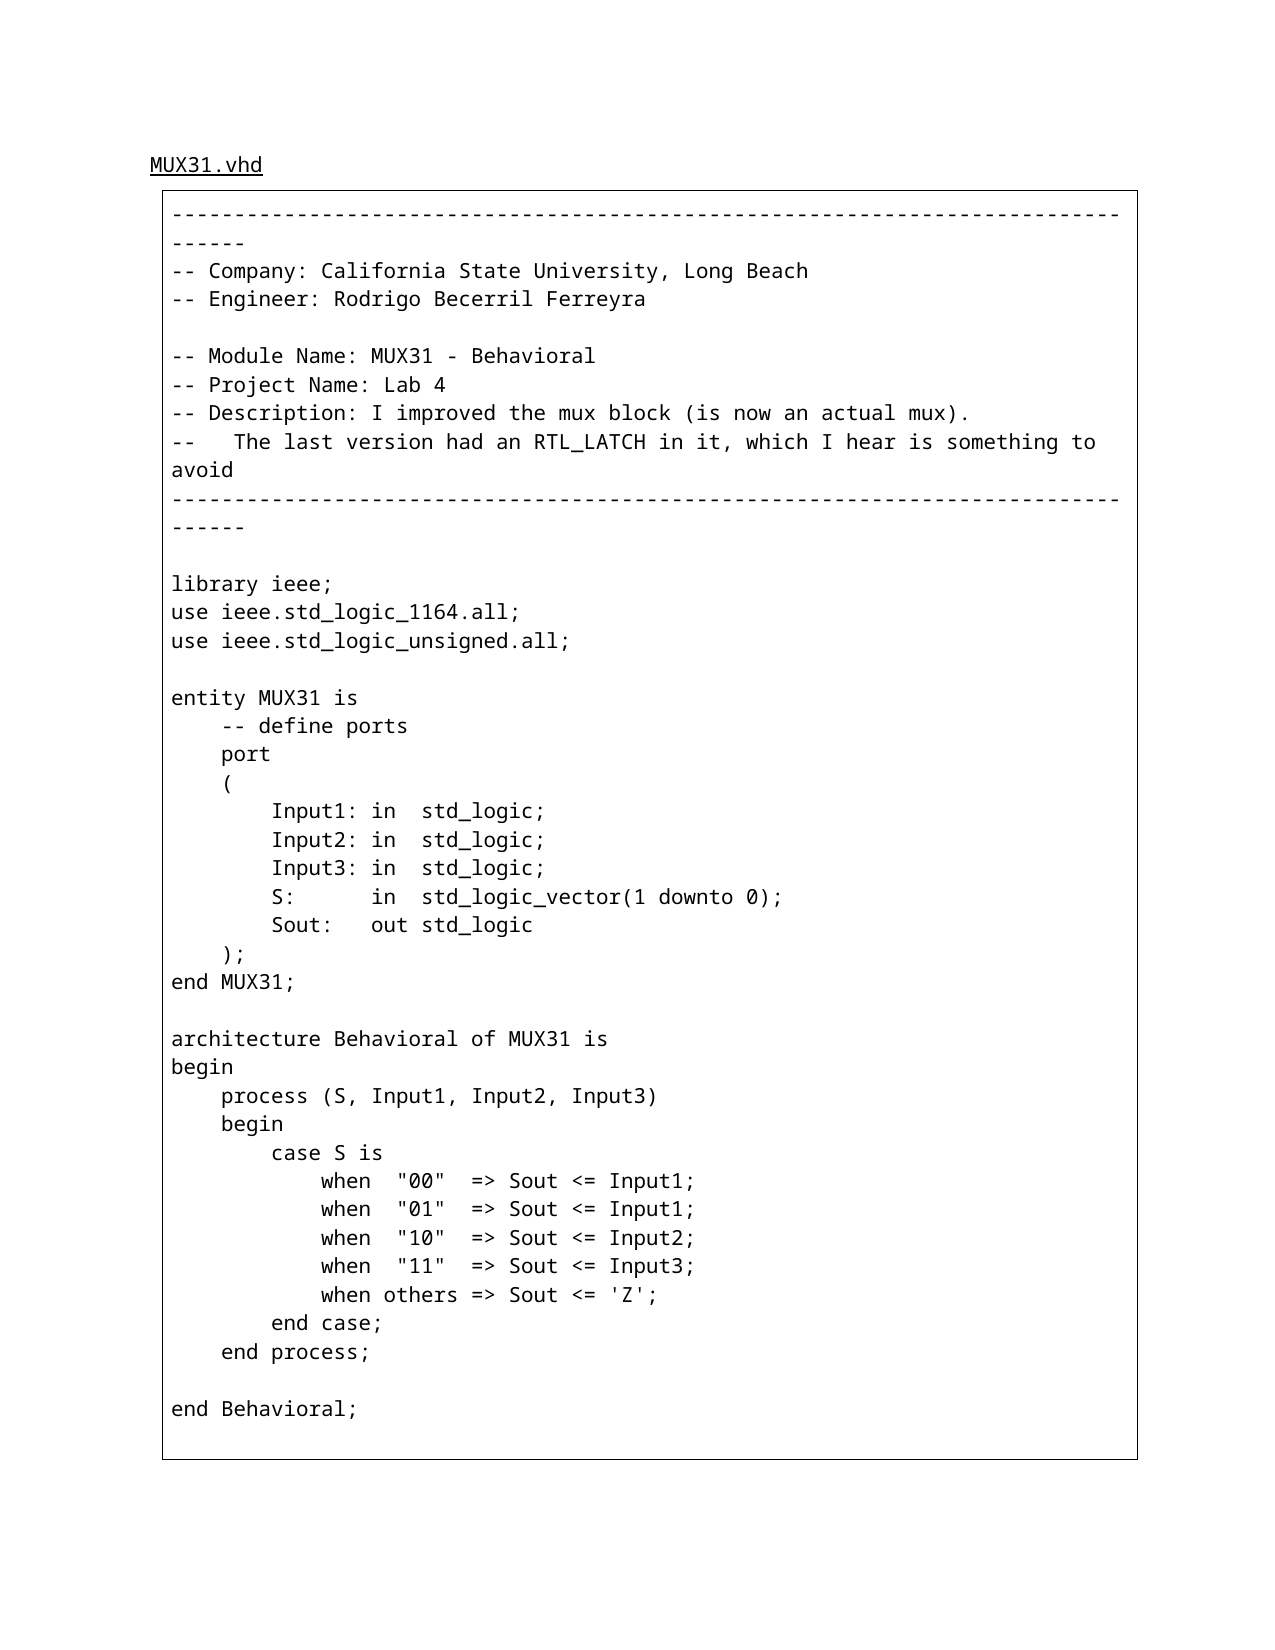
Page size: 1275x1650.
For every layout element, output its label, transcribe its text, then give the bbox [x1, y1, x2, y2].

text MUX31.vhd [150, 150, 1125, 178]
text ---------------------------------------------------------------------------------- -- Company: California State University, Long Beach -- Engineer: Rodrigo Becerril Ferreyra -- Module Name: MUX31 - Behavioral -- Project Name: Lab 4 -- Description: I improved the mux block (is now an actual mux). -- The last version had an RTL_LATCH in it, which I hear is something to avoid ---------------------------------------------------------------------------------- library ieee; use ieee.std_logic_1164.all; use ieee.std_logic_unsigned.all; entity MUX31 is -- define ports port ( Input1: in std_logic; Input2: in std_logic; Input3: in std_logic; S: in std_logic_vector(1 downto 0); Sout: out std_logic ); end MUX31; architecture Behavioral of MUX31 is begin process (S, Input1, Input2, Input3) begin case S is when "00" => Sout <= Input1; when "01" => Sout <= Input1; when "10" => Sout <= Input2; when "11" => Sout <= Input3; when others => Sout <= 'Z'; end case; end process; end Behavioral; [171, 199, 1128, 1422]
